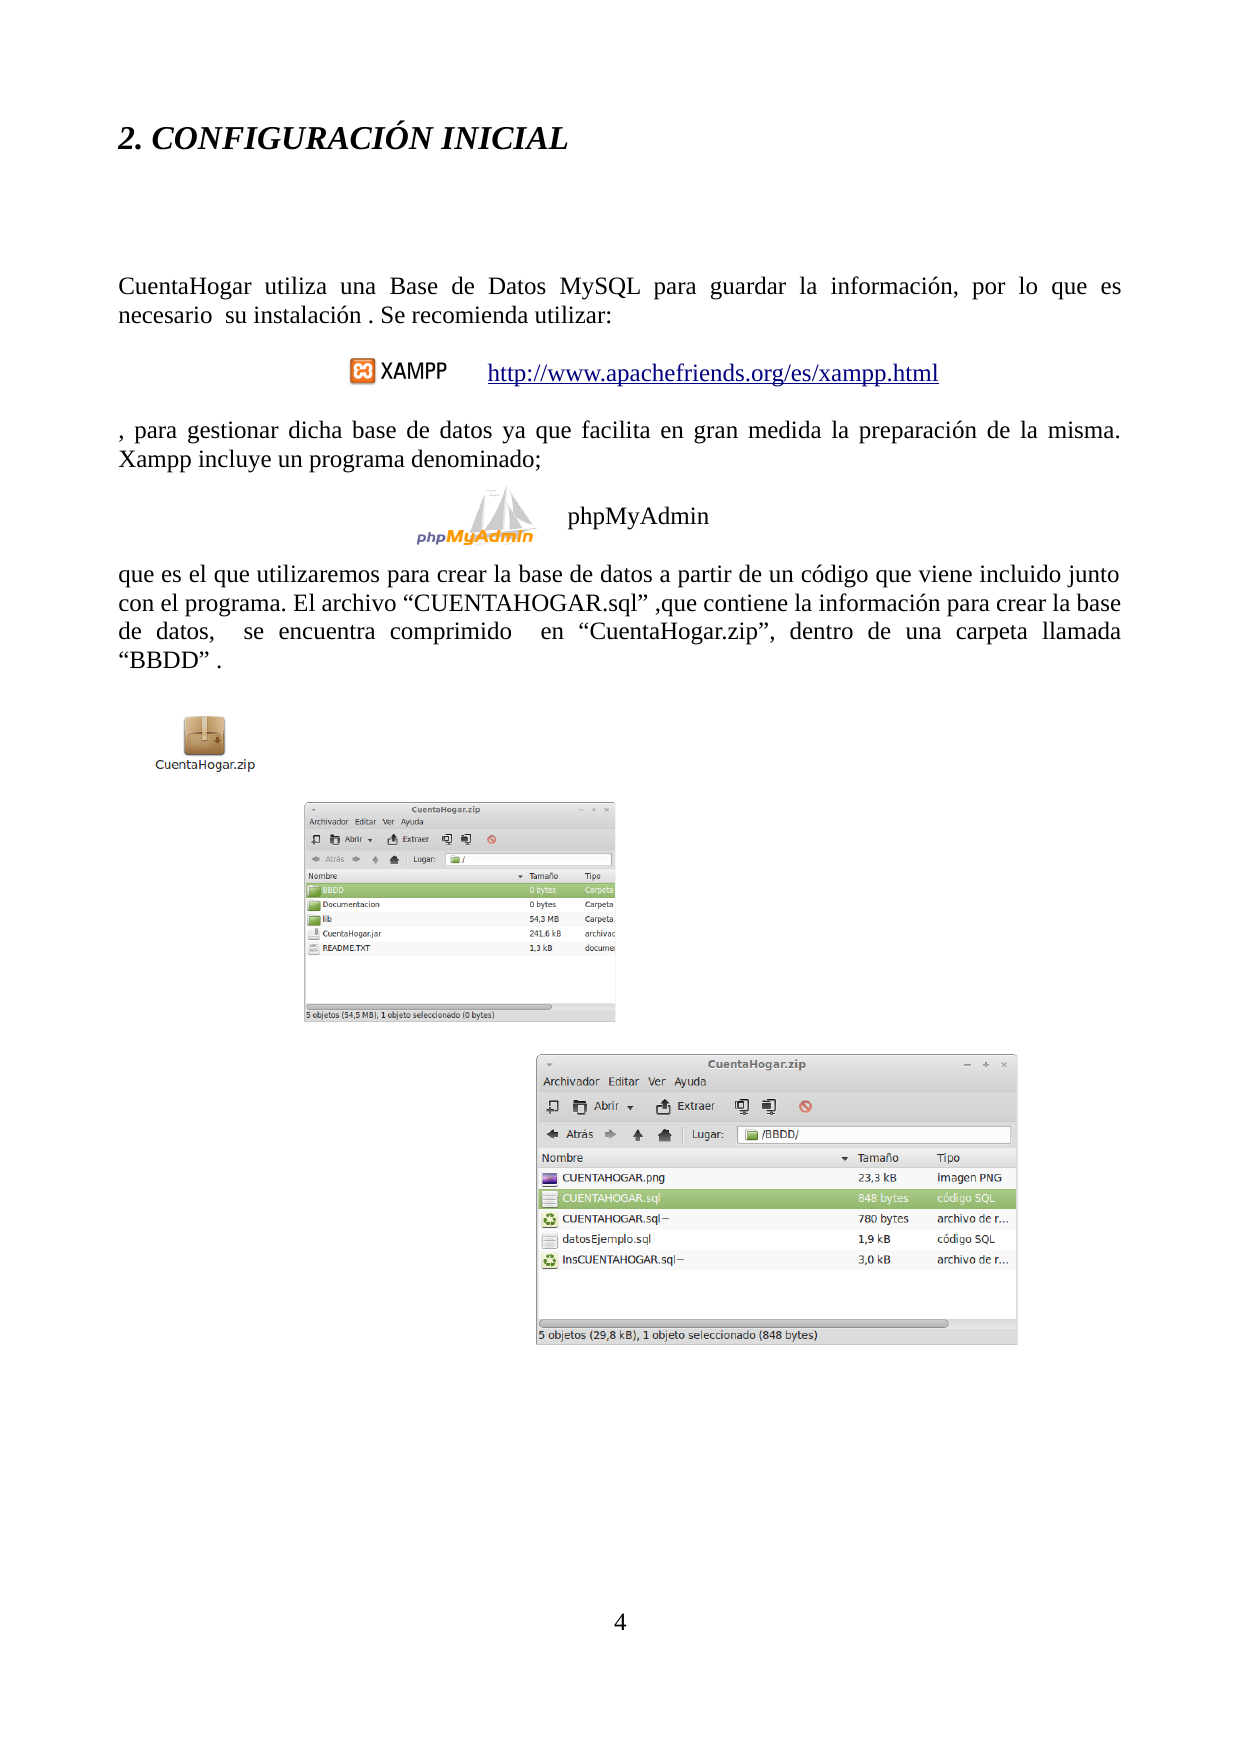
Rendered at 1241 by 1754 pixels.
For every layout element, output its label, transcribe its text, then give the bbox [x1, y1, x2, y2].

text , para gestionar dicha base de datos ya que facilita en gran medida la preparación de la misma. Xampp incluye un programa denominado; [118, 415, 1122, 473]
text http://www.apachefriends.org/es/xampp.html [449, 358, 1122, 386]
picture [416, 486, 538, 546]
text phpMyAdmin [538, 501, 1122, 530]
picture [348, 356, 449, 386]
picture [155, 713, 256, 773]
text [118, 501, 416, 530]
text 2. CONFIGURACIÓN INICIAL [118, 118, 1122, 156]
text que es el que utilizaremos para crear la base de datos a partir de un código que viene incluido junto con el programa. El archivo “CUENTAHOGAR.sql” ,que contiene la información para crear la base de datos, se encuentra comprimido en “CuentaHogar.zip”, dentro de una carpeta llamada “BBDD” . [118, 559, 1122, 674]
picture [535, 1052, 1018, 1345]
text CuentaHogar utiliza una Base de Datos MySQL para guardar la información, por lo que es necesario su instalación . Se recomienda utilizar: [118, 271, 1122, 329]
text [118, 358, 348, 386]
picture [304, 802, 616, 1022]
